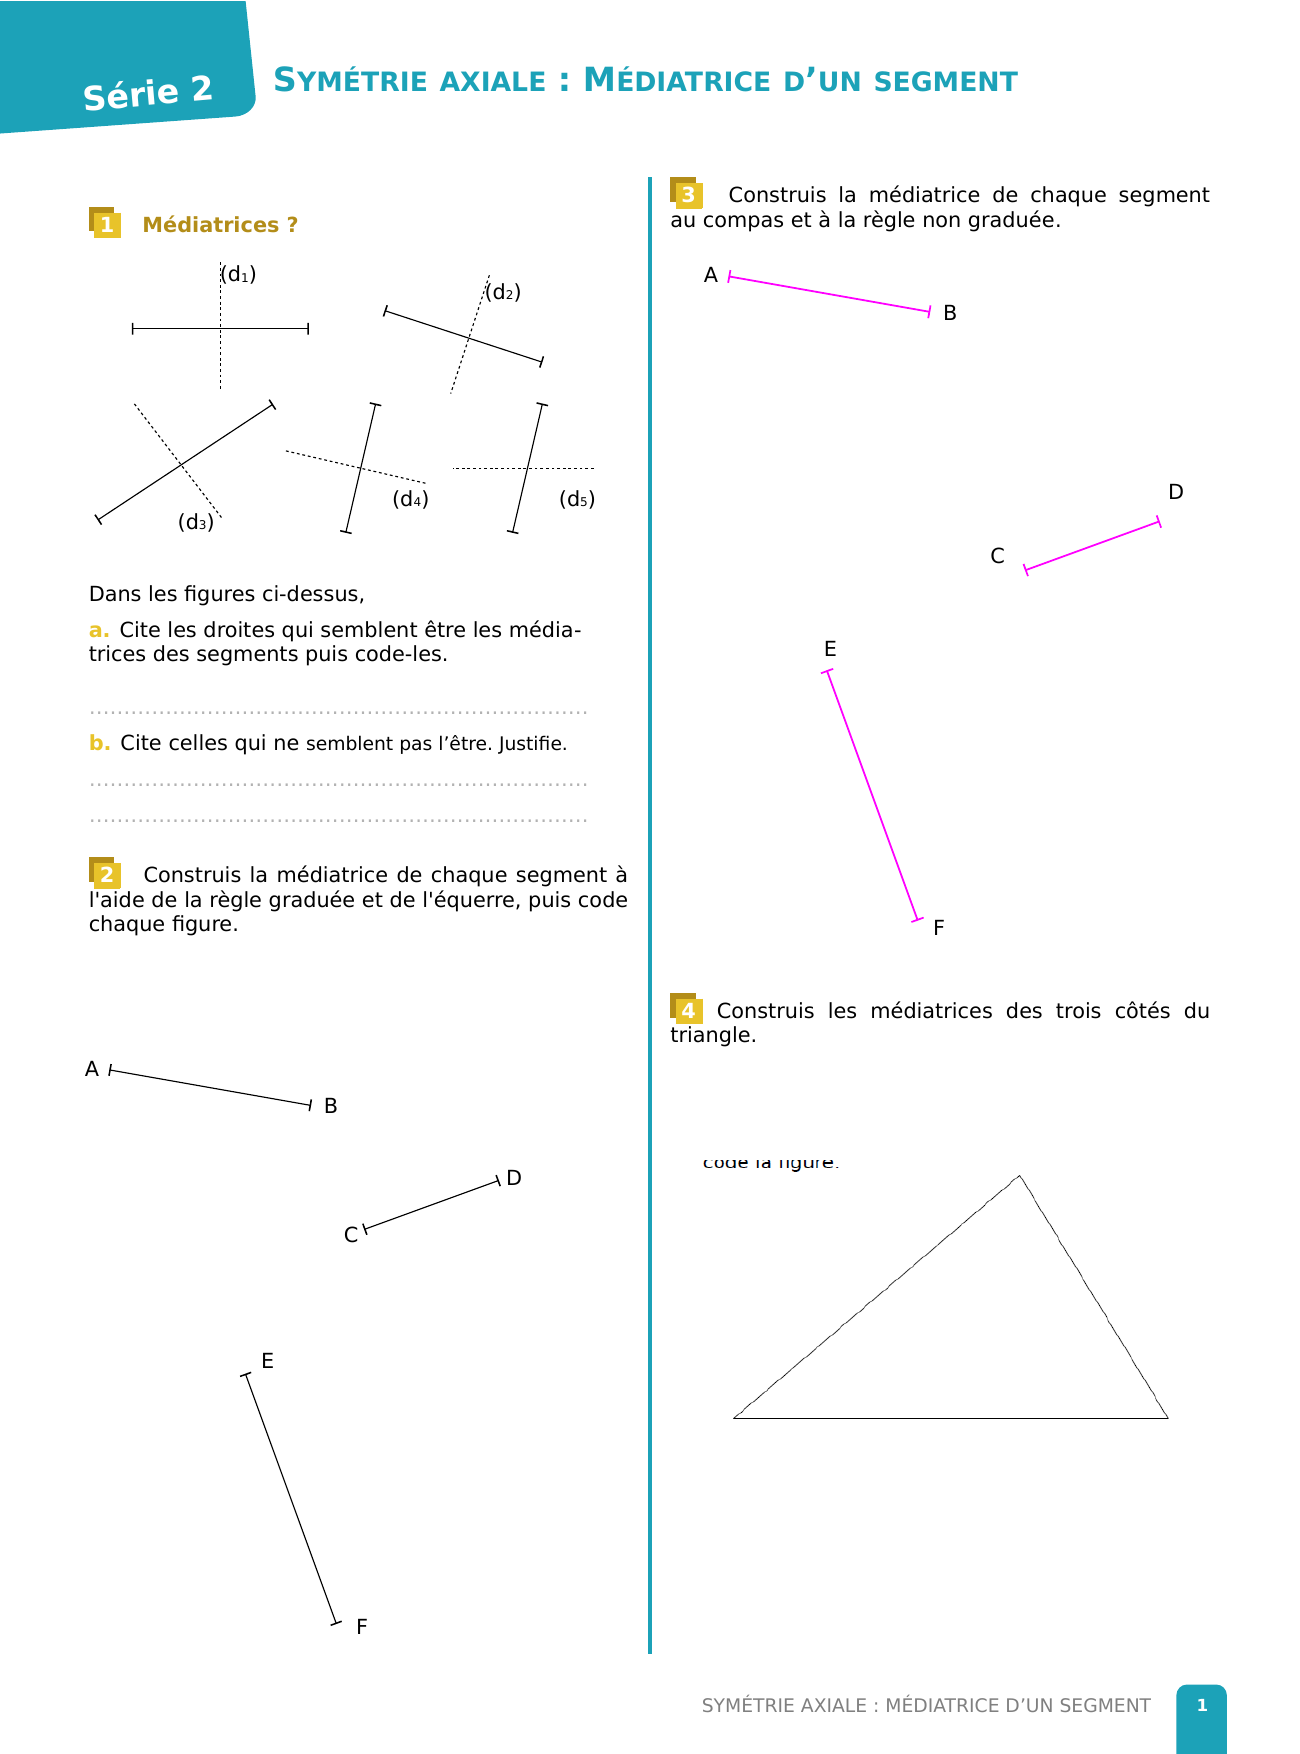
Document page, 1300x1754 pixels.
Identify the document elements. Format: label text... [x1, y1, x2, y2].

list Cite celles qui ne semblent pas l’être. Justifie. [88, 731, 629, 755]
subtitle Construis la médiatrice de chaque segment au compas et à la règle non graduée. [670, 177, 1211, 232]
text Dans les figures ci-dessus, [88, 582, 629, 606]
subtitle Construis les médiatrices des trois côtés du triangle. [670, 993, 1211, 1048]
text ……………………………………………………………… [88, 803, 629, 827]
list Cite les droites qui semblent être les média­trices des segments puis code-les. [88, 618, 629, 666]
text ……………………………………………………………… [88, 767, 629, 791]
subtitle Construis la médiatrice de chaque segment à l'aide de la règle graduée et de l'équerre, puis code chaque figure. [88, 857, 629, 936]
subtitle Médiatrices ? [114, 207, 629, 237]
picture [695, 1160, 1204, 1436]
text ……………………………………………………………… [88, 678, 629, 719]
